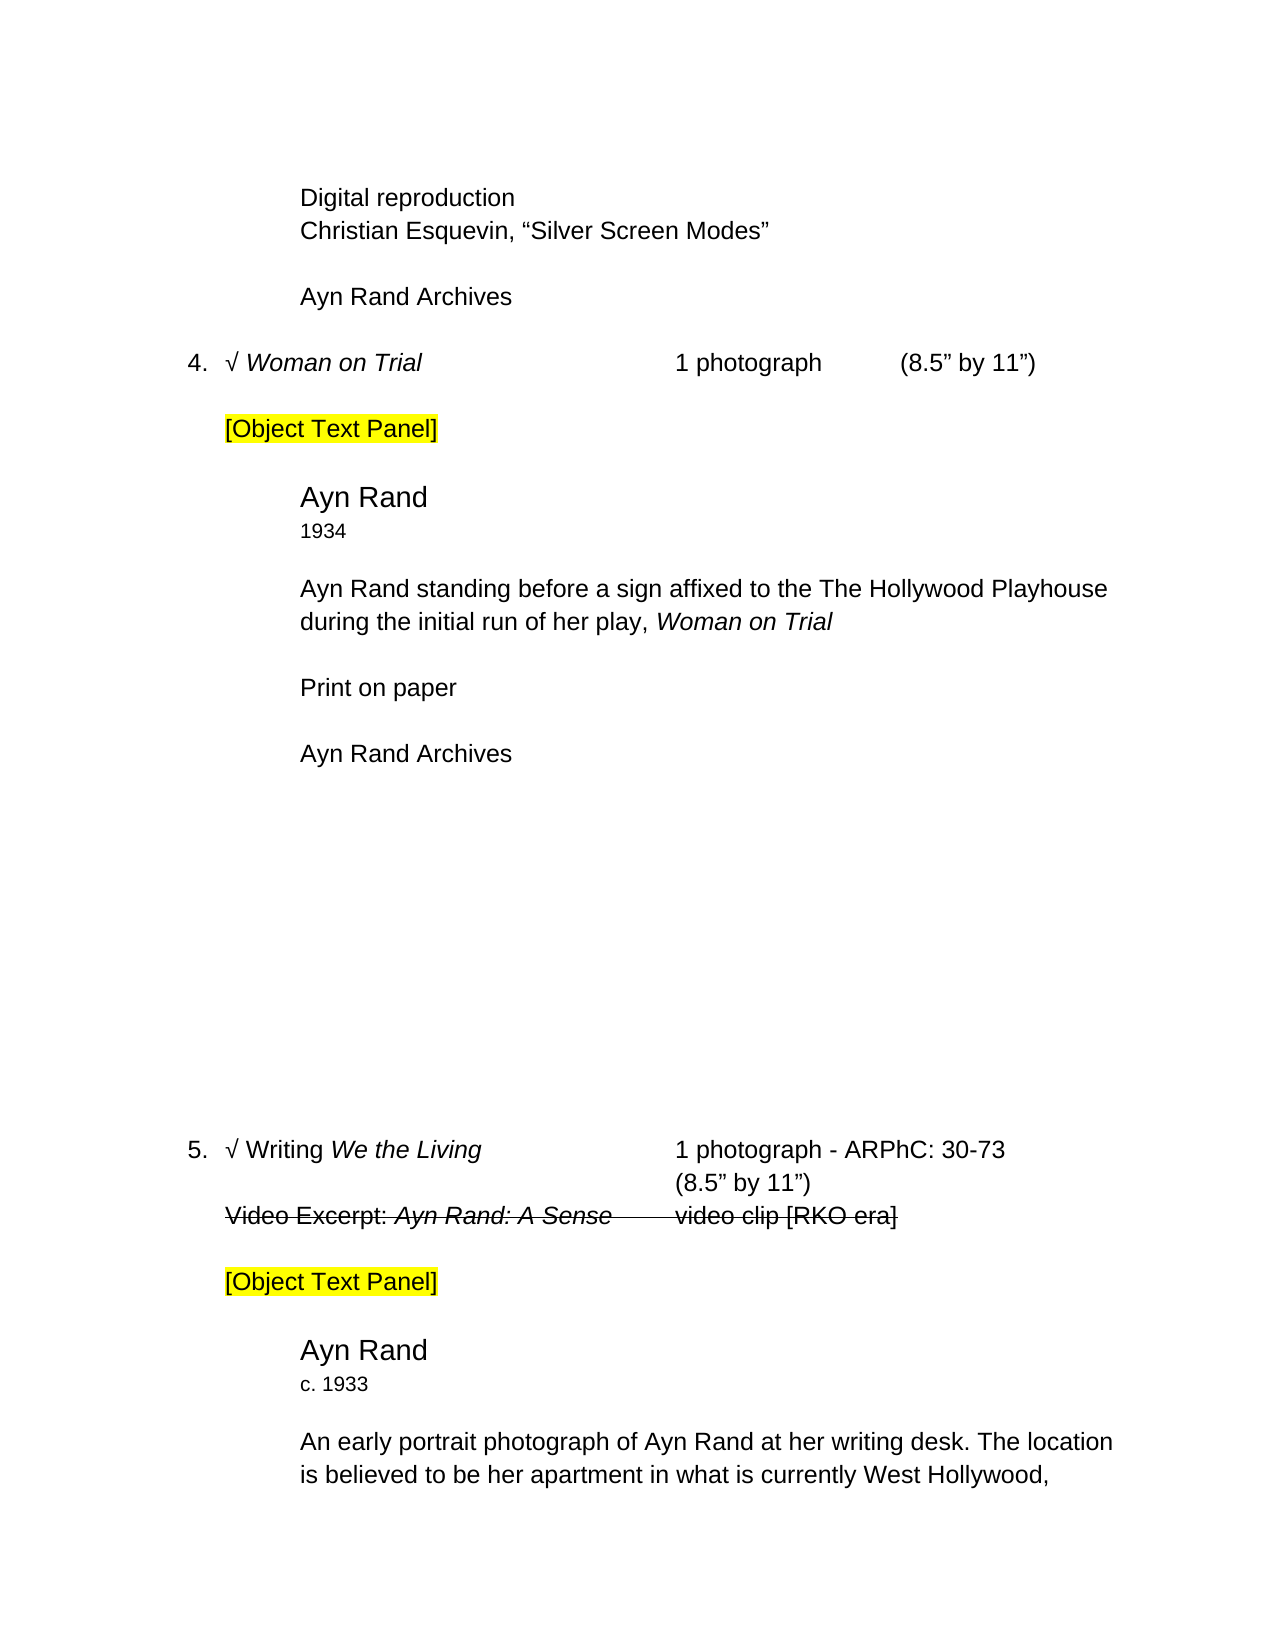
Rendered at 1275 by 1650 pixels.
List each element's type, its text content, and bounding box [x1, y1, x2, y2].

text c. 1933 [300, 1372, 1125, 1396]
text Print on paper [300, 673, 1125, 702]
text Christian Esquevin, “Silver Screen Modes” [300, 216, 1125, 245]
text Ayn Rand standing before a sign affixed to the The Hollywood Playhouse during the initial run of her play, Woman on Trial [300, 574, 1125, 636]
text 1934 [300, 519, 1125, 543]
text [Object Text Panel] [150, 1267, 1125, 1296]
text Ayn Rand [300, 480, 1125, 514]
text (8.5” by 11”) [600, 1168, 1125, 1197]
text Ayn Rand Archives [300, 739, 1125, 768]
text Ayn Rand [300, 1333, 1125, 1367]
list √ Woman on Trial 1 photograph (8.5” by 11”) [187, 348, 1125, 377]
text [Object Text Panel] [150, 414, 1125, 443]
text An early portrait photograph of Ayn Rand at her writing desk. The location is believed to be her apartment in what is currently West Hollywood, [300, 1427, 1125, 1488]
list √ Writing We the Living 1 photograph - ARPhC: 30-73 [187, 1135, 1125, 1164]
text Digital reproduction [300, 183, 1125, 212]
text Video Excerpt: Ayn Rand: A Sense video clip [RKO era] [225, 1201, 1125, 1230]
text Ayn Rand Archives [300, 282, 1125, 311]
